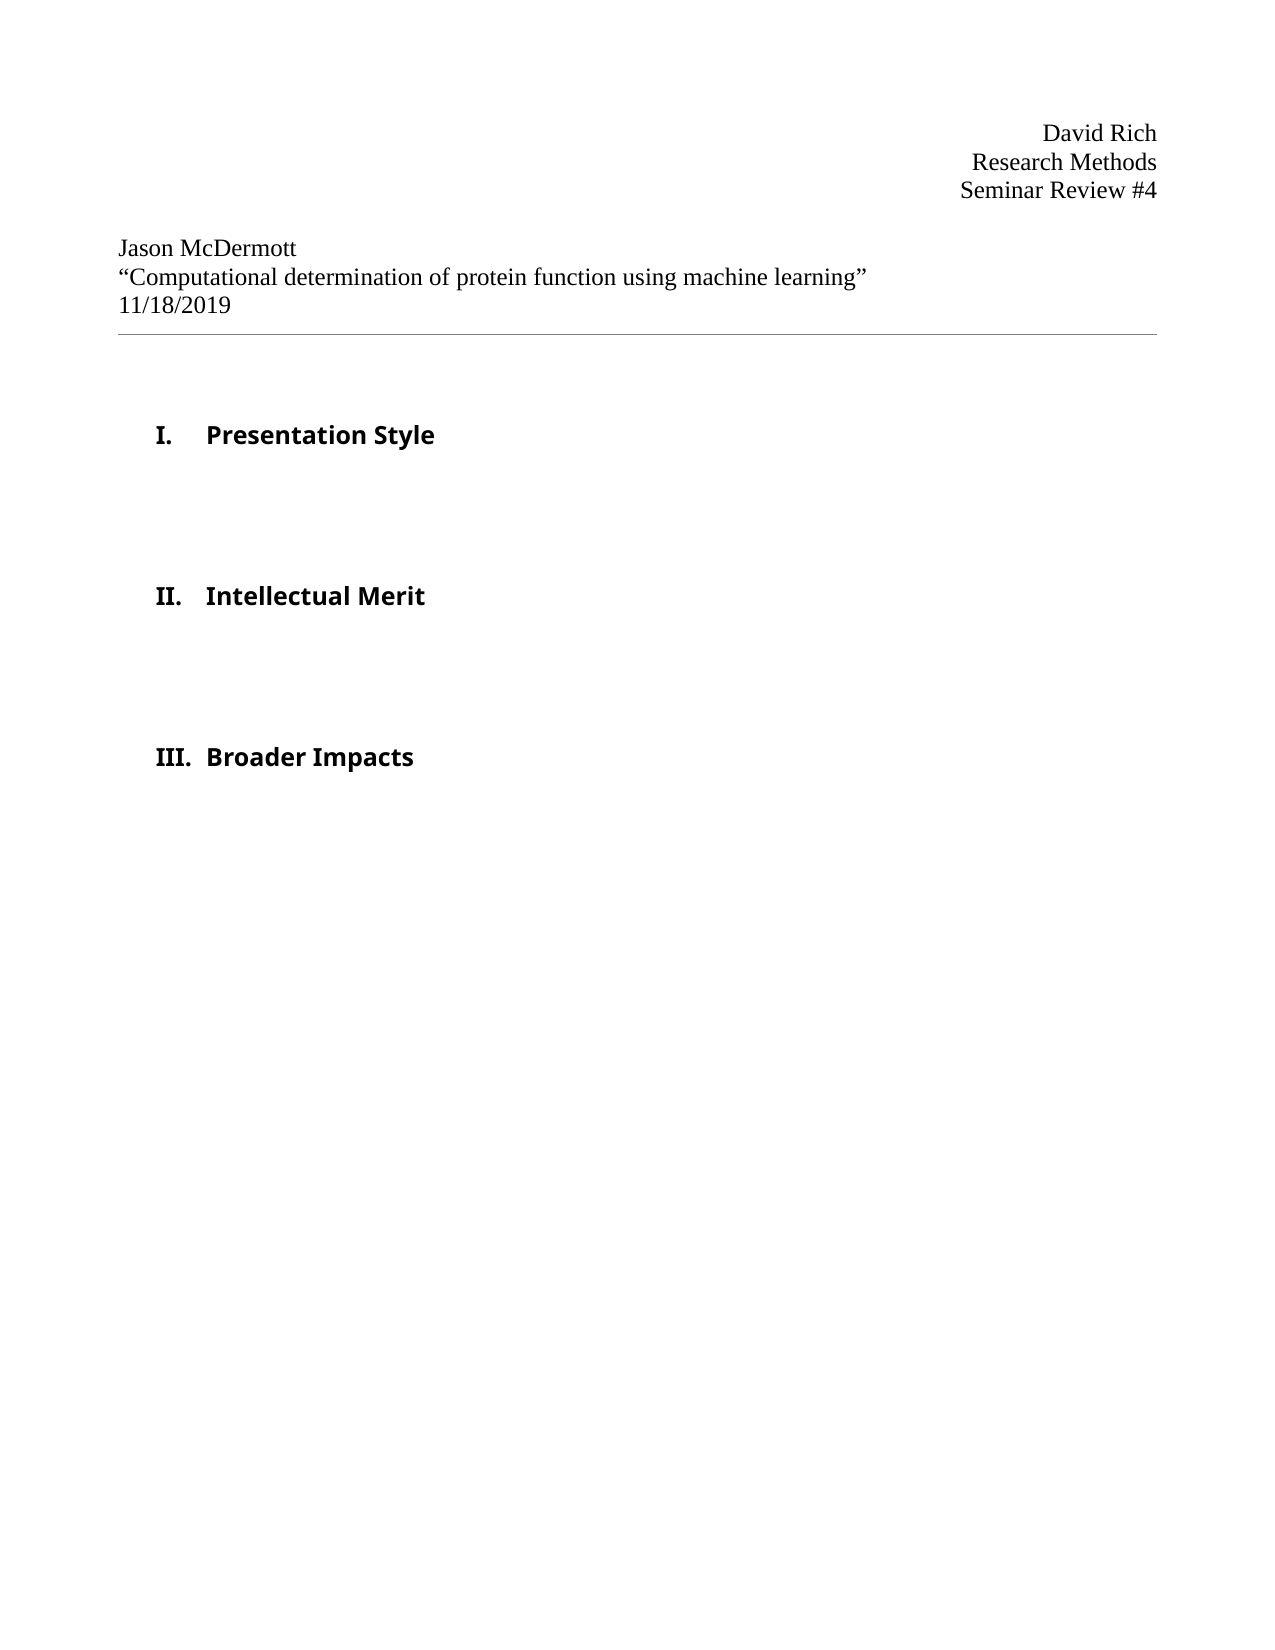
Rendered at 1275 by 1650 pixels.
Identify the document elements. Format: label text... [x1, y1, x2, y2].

text Seminar Review #4 [118, 176, 1157, 204]
text “Computational determination of protein function using machine learning” [118, 262, 1157, 291]
text Jason McDermott [118, 233, 1157, 262]
text David Rich [118, 118, 1157, 147]
list Broader Impacts [156, 740, 1157, 774]
list Intellectual Merit [156, 578, 1157, 613]
list Presentation Style [156, 417, 1157, 451]
text Research Methods [118, 147, 1157, 176]
text 11/18/2019 [118, 291, 1157, 319]
